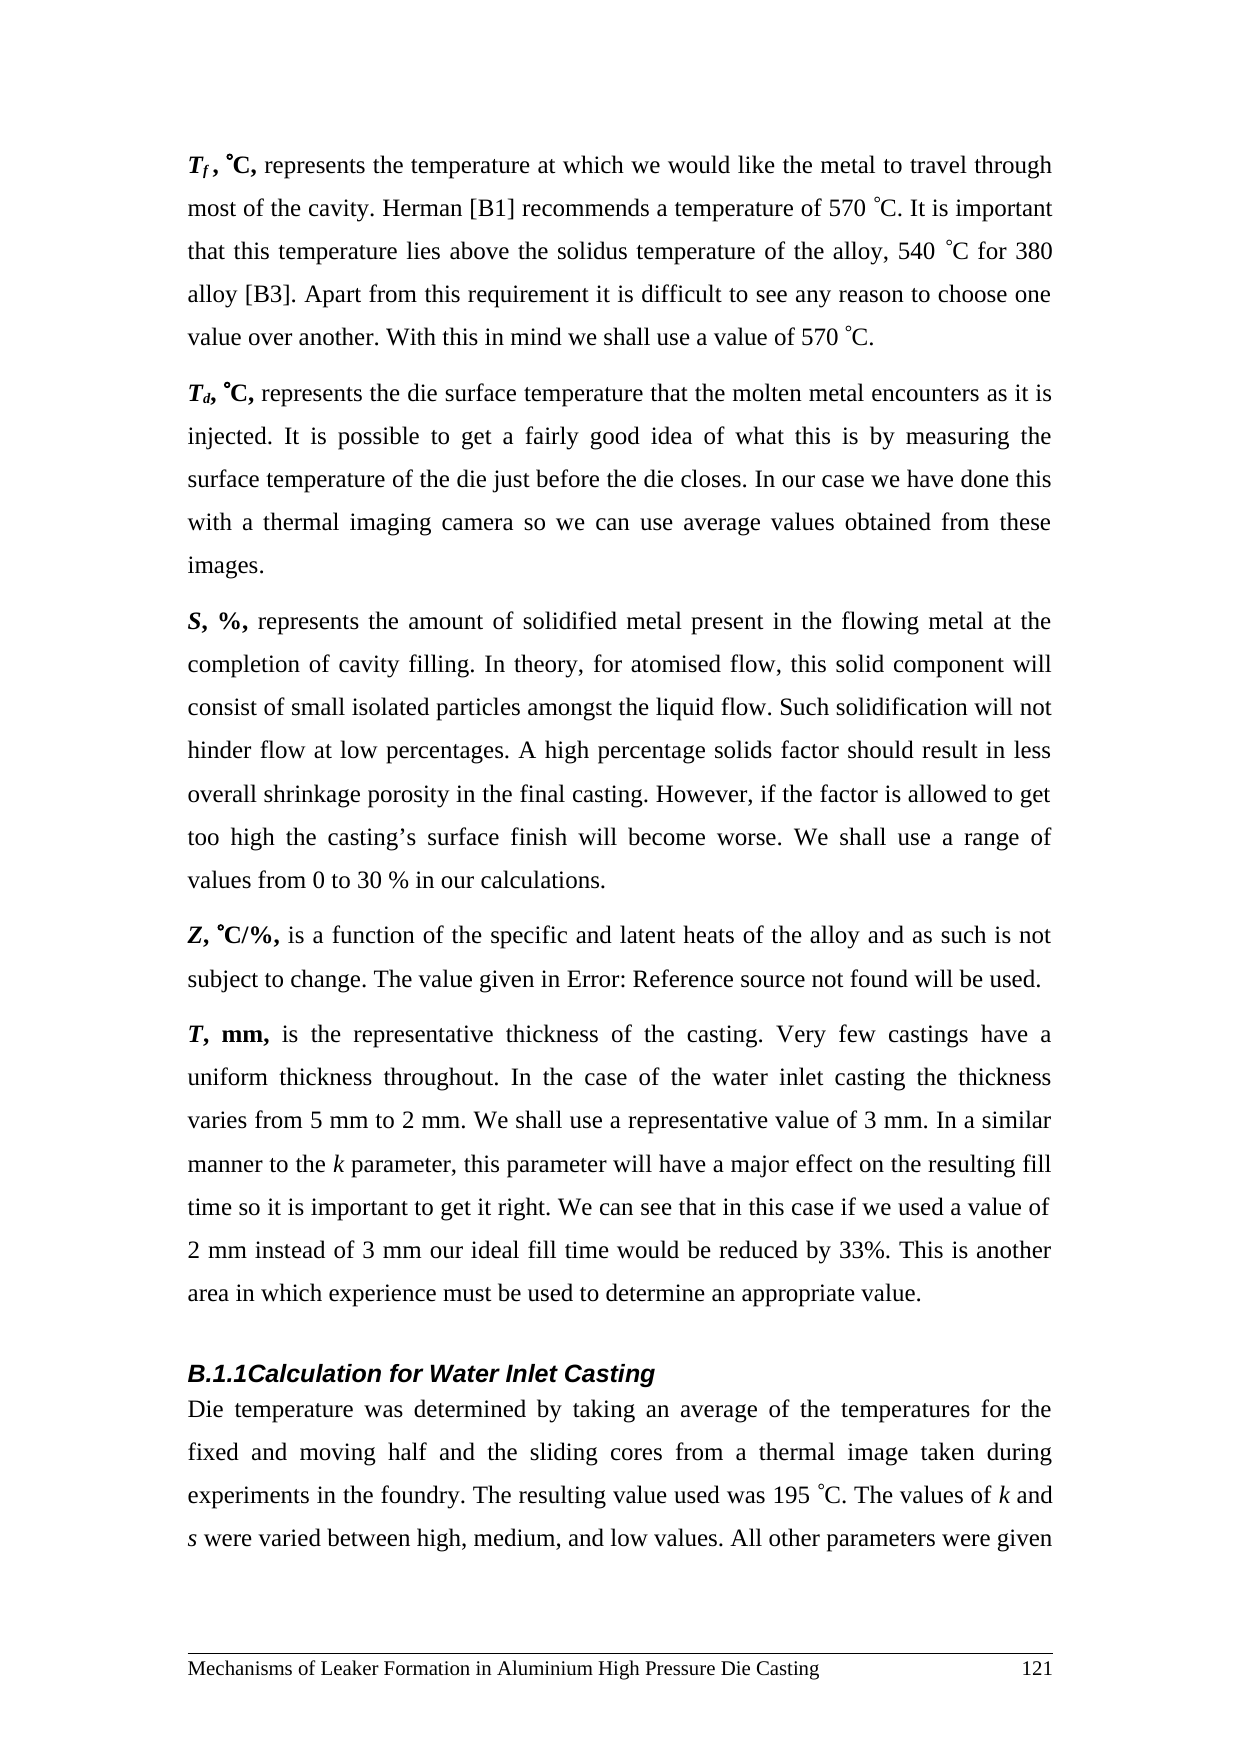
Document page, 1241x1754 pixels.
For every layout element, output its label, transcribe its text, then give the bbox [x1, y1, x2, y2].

text Die temperature was determined by taking an average of the temperatures for the fixed and moving half and the sliding cores from a thermal image taken during experiments in the foundry. The resulting value used was 195 °C. The values of k and s were varied between high, medium, and low values. All other parameters were given [187, 1394, 1053, 1552]
text Td, °C, represents the die surface temperature that the molten metal encounters as it is injected. It is possible to get a fairly good idea of what this is by measuring the surface temperature of the die just before the die closes. In our case we have done this with a thermal imaging camera so we can use average values obtained from these images. [187, 378, 1053, 579]
text Tf , °C, represents the temperature at which we would like the metal to travel through most of the cavity. Herman [B1] recommends a temperature of 570 °C. It is important that this temperature lies above the solidus temperature of the alloy, 540 °C for 380 alloy [B3]. Apart from this requirement it is difficult to see any reason to choose one value over another. With this in mind we shall use a value of 570 °C. [187, 150, 1053, 351]
text Z, °C/%, is a function of the specific and latent heats of the alloy and as such is not subject to change. The value given in Error: Reference source not found will be used. [187, 921, 1053, 992]
subtitle Calculation for Water Inlet Casting [187, 1359, 1053, 1387]
text T, mm, is the representative thickness of the casting. Very few castings have a uniform thickness throughout. In the case of the water inlet casting the thickness varies from 5 mm to 2 mm. We shall use a representative value of 3 mm. In a similar manner to the k parameter, this parameter will have a major effect on the resulting fill time so it is important to get it right. We can see that in this case if we used a value of 2 mm instead of 3 mm our ideal fill time would be reduced by 33%. This is another area in which experience must be used to determine an appropriate value. [187, 1019, 1053, 1307]
text S, %, represents the amount of solidified metal present in the flowing metal at the completion of cavity filling. In theory, for atomised flow, this solid component will consist of small isolated particles amongst the liquid flow. Such solidification will not hinder flow at low percentages. A high percentage solids factor should result in less overall shrinkage porosity in the final casting. However, if the factor is allowed to get too high the casting’s surface finish will become worse. We shall use a range of values from 0 to 30 % in our calculations. [187, 606, 1053, 894]
